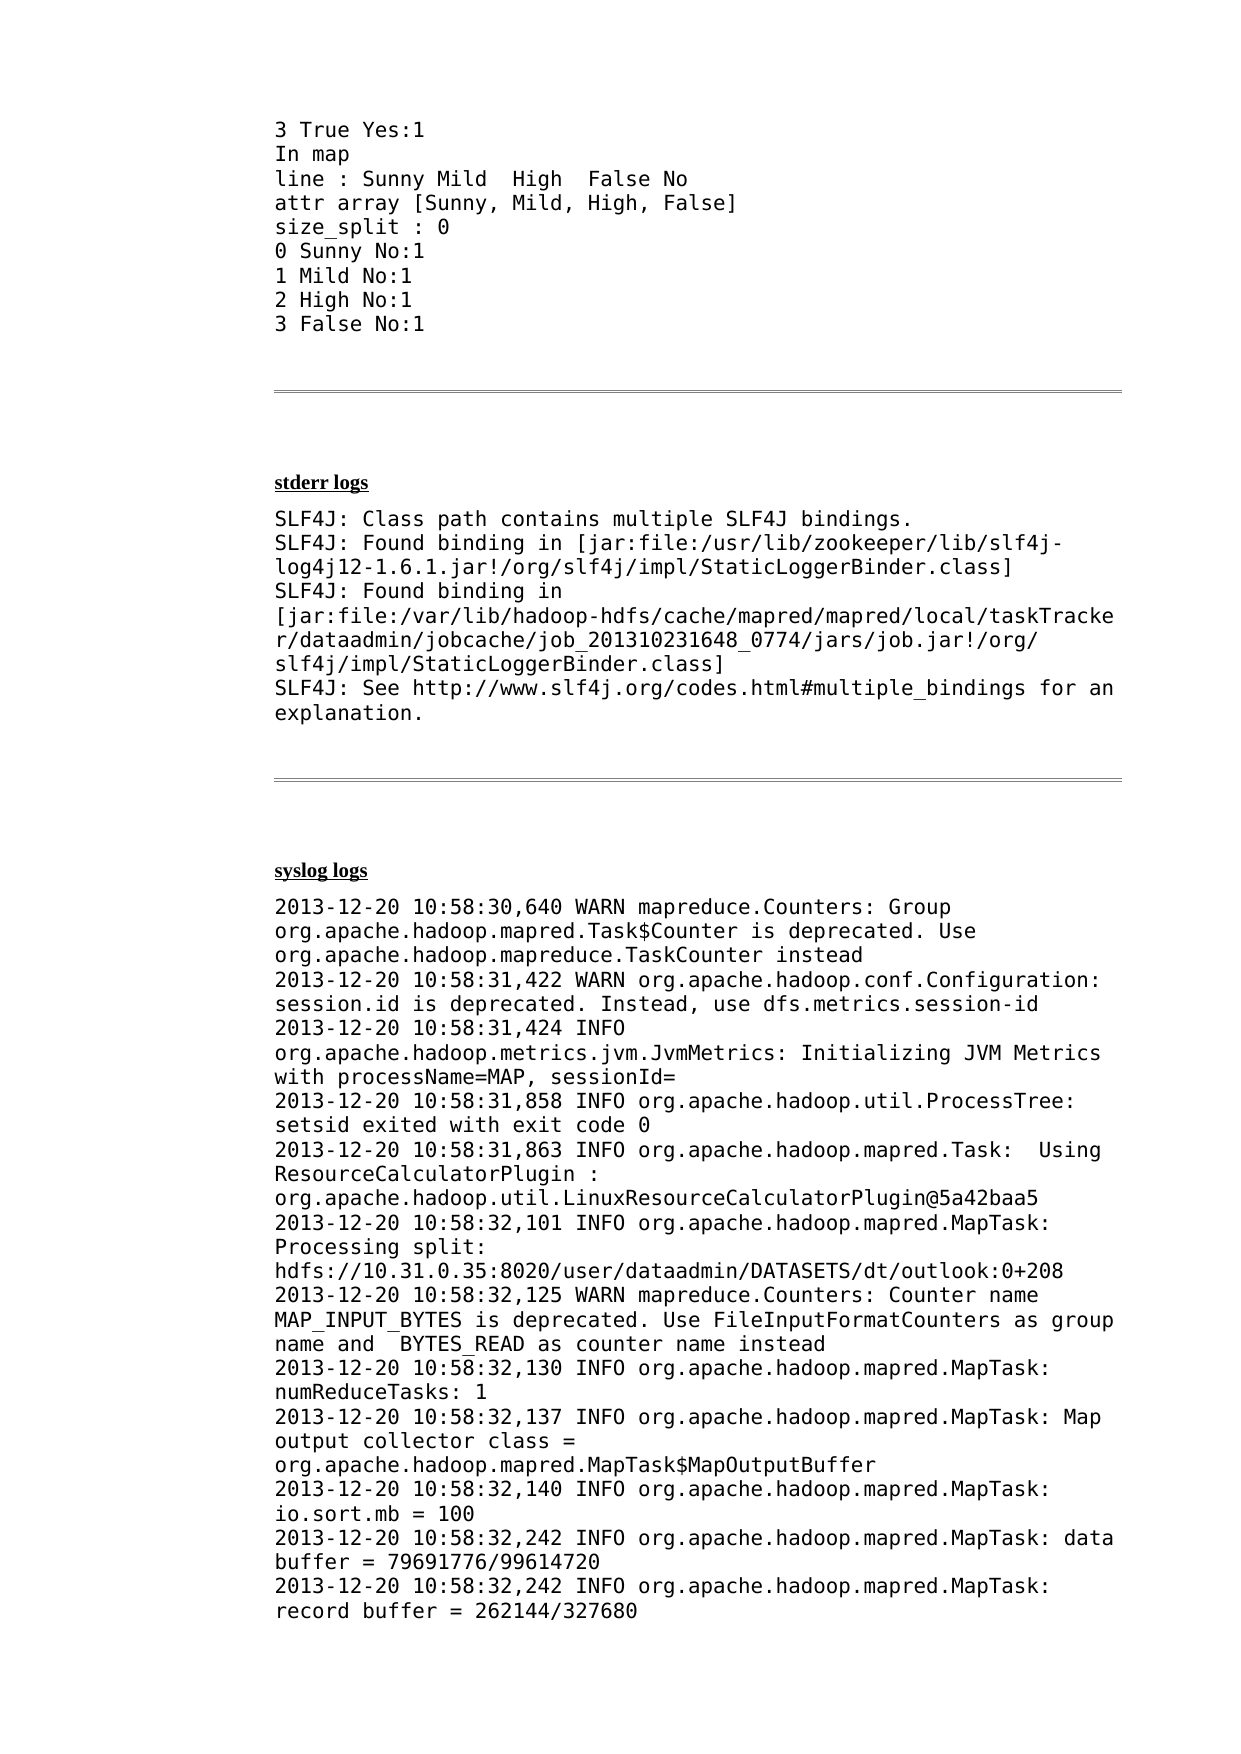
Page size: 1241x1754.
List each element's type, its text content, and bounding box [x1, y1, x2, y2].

text 2013-12-20 10:58:32,242 INFO org.apache.hadoop.mapred.MapTask: data buffer = 79691776/99614720 [274, 1526, 1122, 1574]
text line : Sunny Mild High False No [274, 167, 1122, 191]
text 3 True Yes:1 [274, 118, 1122, 142]
text syslog logs [274, 810, 1122, 882]
text 2013-12-20 10:58:31,422 WARN org.apache.hadoop.conf.Configuration: session.id is deprecated. Instead, use dfs.metrics.session-id [274, 968, 1122, 1016]
text stderr logs [274, 422, 1122, 494]
text SLF4J: Class path contains multiple SLF4J bindings. [274, 507, 1122, 531]
text SLF4J: Found binding in [jar:file:/var/lib/hadoop-hdfs/cache/mapred/mapred/local/taskTracker/dataadmin/jobcache/job_201310231648_0774/jars/job.jar!/org/slf4j/impl/StaticLoggerBinder.class] [274, 579, 1122, 676]
text 2013-12-20 10:58:32,130 INFO org.apache.hadoop.mapred.MapTask: numReduceTasks: 1 [274, 1356, 1122, 1405]
text 2013-12-20 10:58:32,140 INFO org.apache.hadoop.mapred.MapTask: io.sort.mb = 100 [274, 1477, 1122, 1526]
text 2013-12-20 10:58:31,858 INFO org.apache.hadoop.util.ProcessTree: setsid exited with exit code 0 [274, 1089, 1122, 1138]
text 2013-12-20 10:58:32,137 INFO org.apache.hadoop.mapred.MapTask: Map output collector class = org.apache.hadoop.mapred.MapTask$MapOutputBuffer [274, 1405, 1122, 1477]
text In map [274, 142, 1122, 167]
text 0 Sunny No:1 [274, 239, 1122, 264]
text 2013-12-20 10:58:32,125 WARN mapreduce.Counters: Counter name MAP_INPUT_BYTES is deprecated. Use FileInputFormatCounters as group name and BYTES_READ as counter name instead [274, 1283, 1122, 1356]
text size_split : 0 [274, 215, 1122, 239]
text 2013-12-20 10:58:31,424 INFO org.apache.hadoop.metrics.jvm.JvmMetrics: Initializing JVM Metrics with processName=MAP, sessionId= [274, 1016, 1122, 1089]
text 2013-12-20 10:58:30,640 WARN mapreduce.Counters: Group org.apache.hadoop.mapred.Task$Counter is deprecated. Use org.apache.hadoop.mapreduce.TaskCounter instead [274, 895, 1122, 968]
text 2013-12-20 10:58:32,101 INFO org.apache.hadoop.mapred.MapTask: Processing split: hdfs://10.31.0.35:8020/user/dataadmin/DATASETS/dt/outlook:0+208 [274, 1211, 1122, 1283]
text SLF4J: Found binding in [jar:file:/usr/lib/zookeeper/lib/slf4j-log4j12-1.6.1.jar!/org/slf4j/impl/StaticLoggerBinder.class] [274, 531, 1122, 579]
text 3 False No:1 [274, 312, 1122, 337]
text 2013-12-20 10:58:32,242 INFO org.apache.hadoop.mapred.MapTask: record buffer = 262144/327680 [274, 1574, 1122, 1623]
text 2 High No:1 [274, 288, 1122, 312]
text 1 Mild No:1 [274, 264, 1122, 288]
text SLF4J: See http://www.slf4j.org/codes.html#multiple_bindings for an explanation. [274, 676, 1122, 725]
text attr array [Sunny, Mild, High, False] [274, 191, 1122, 215]
text 2013-12-20 10:58:31,863 INFO org.apache.hadoop.mapred.Task: Using ResourceCalculatorPlugin : org.apache.hadoop.util.LinuxResourceCalculatorPlugin@5a42baa5 [274, 1138, 1122, 1211]
